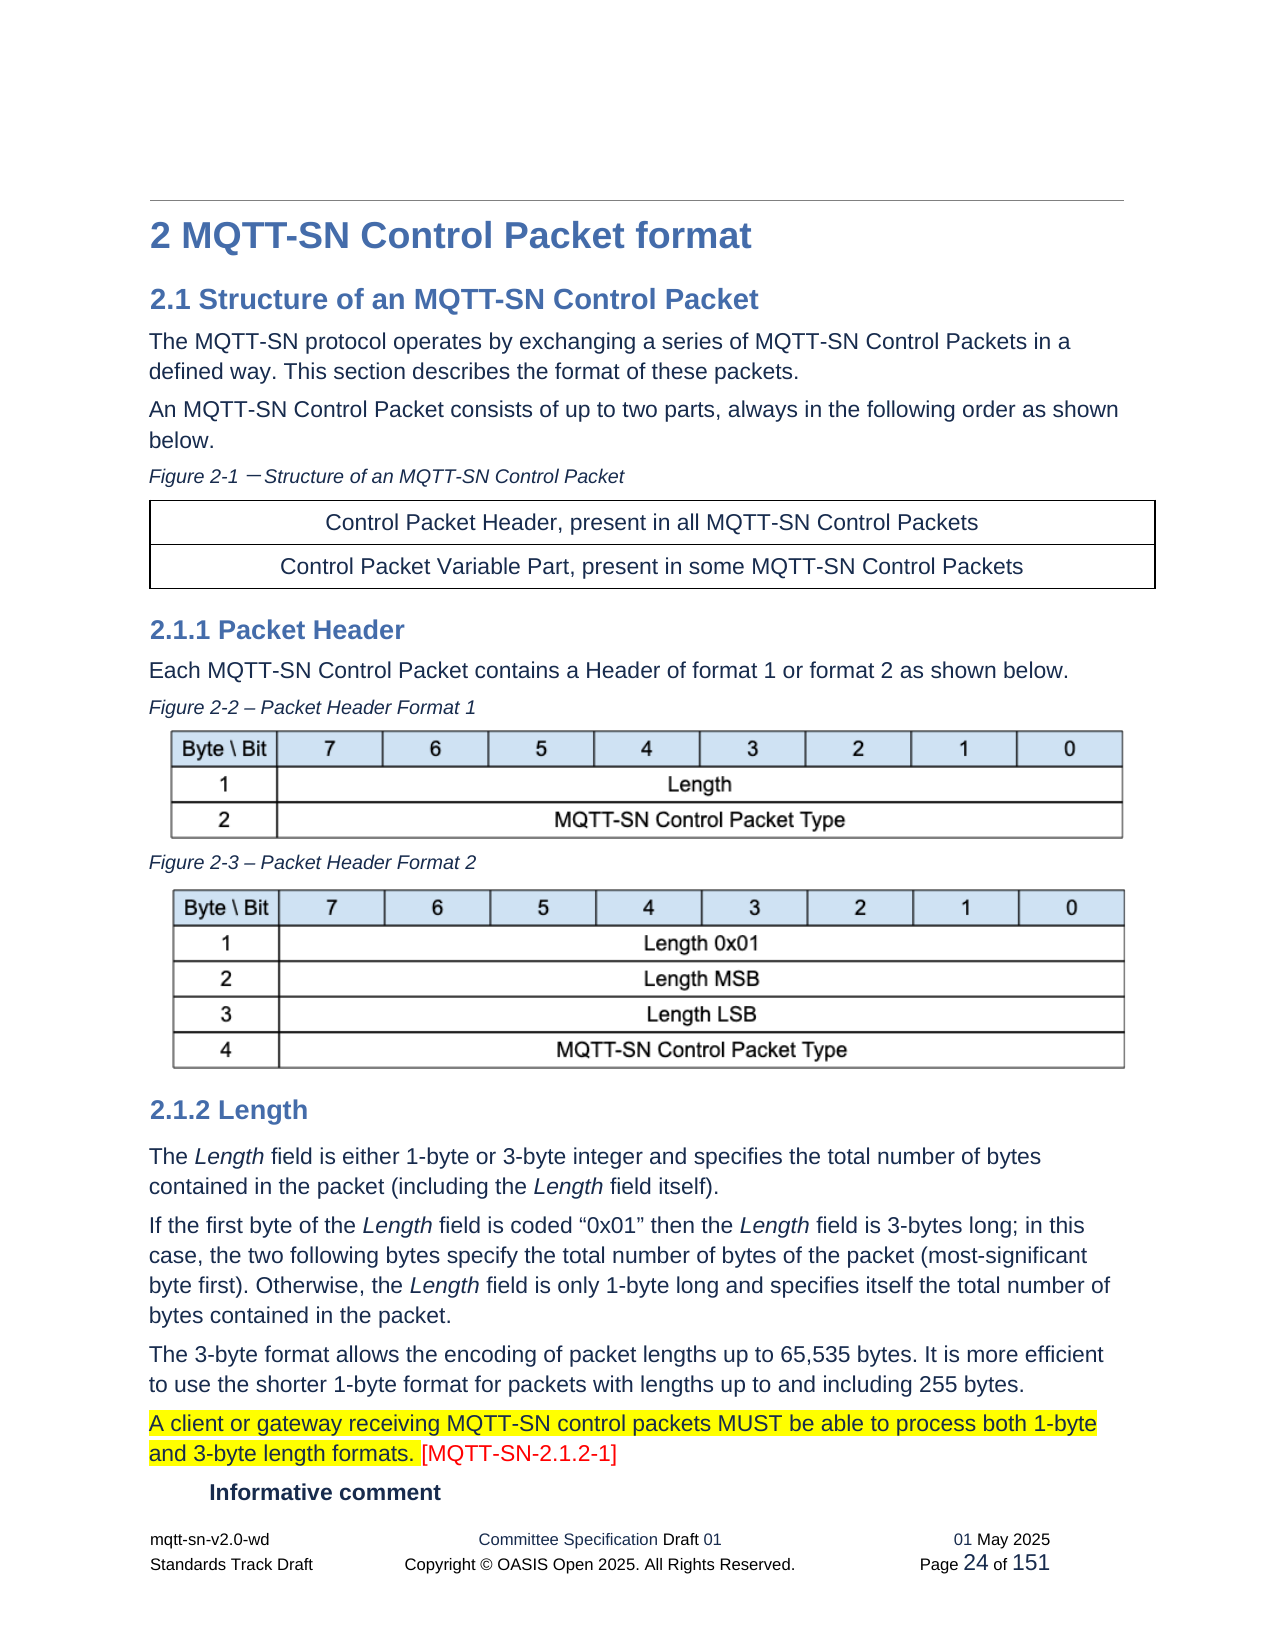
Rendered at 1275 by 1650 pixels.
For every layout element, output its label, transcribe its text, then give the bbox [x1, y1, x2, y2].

text Each MQTT-SN Control Packet contains a Header of format 1 or format 2 as shown below. [148, 657, 1124, 684]
table_cell Control Packet Variable Part, present in some MQTT-SN Control Packets [151, 545, 1154, 588]
text The 3-byte format allows the encoding of packet lengths up to 65,535 bytes. It is more efficient to use the shorter 1-byte format for packets with lengths up to and including 255 bytes. [148, 1341, 1124, 1398]
picture [150, 889, 1125, 1069]
table_header Control Packet Header, present in all MQTT-SN Control Packets [151, 501, 1154, 544]
text An MQTT-SN Control Packet consists of up to two parts, always in the following order as shown below. [148, 396, 1124, 453]
text Figure 2-1 －Structure of an MQTT-SN Control Packet [148, 465, 1124, 488]
text The Length field is either 1-byte or 3-byte integer and specifies the total number of bytes contained in the packet (including the Length field itself). [148, 1143, 1124, 1200]
text A client or gateway receiving MQTT-SN control packets MUST be able to process both 1-byte and 3-byte length formats. [MQTT-SN-2.1.2-1] [148, 1410, 1124, 1466]
text If the first byte of the Length field is coded “0x01” then the Length field is 3-bytes long; in this case, the two following bytes specify the total number of bytes of the packet (most-significant byte first). Otherwise, the Length field is only 1-byte long and specifies itself the total number of bytes contained in the packet. [148, 1212, 1124, 1329]
picture [148, 730, 1124, 839]
text Figure 2-2 – Packet Header Format 1 [148, 696, 1124, 719]
subtitle 2 MQTT-SN Control Packet format [150, 201, 1124, 257]
subtitle 2.1.1 Packet Header [150, 614, 1124, 645]
text The MQTT-SN protocol operates by exchanging a series of MQTT-SN Control Packets in a defined way. This section describes the format of these packets. [148, 328, 1124, 384]
text Figure 2-3 – Packet Header Format 2 [148, 851, 1124, 874]
subtitle 2.1 Structure of an MQTT-SN Control Packet [150, 282, 1124, 315]
text Informative comment [148, 1478, 1124, 1505]
subtitle 2.1.2 Length [150, 1094, 1124, 1126]
